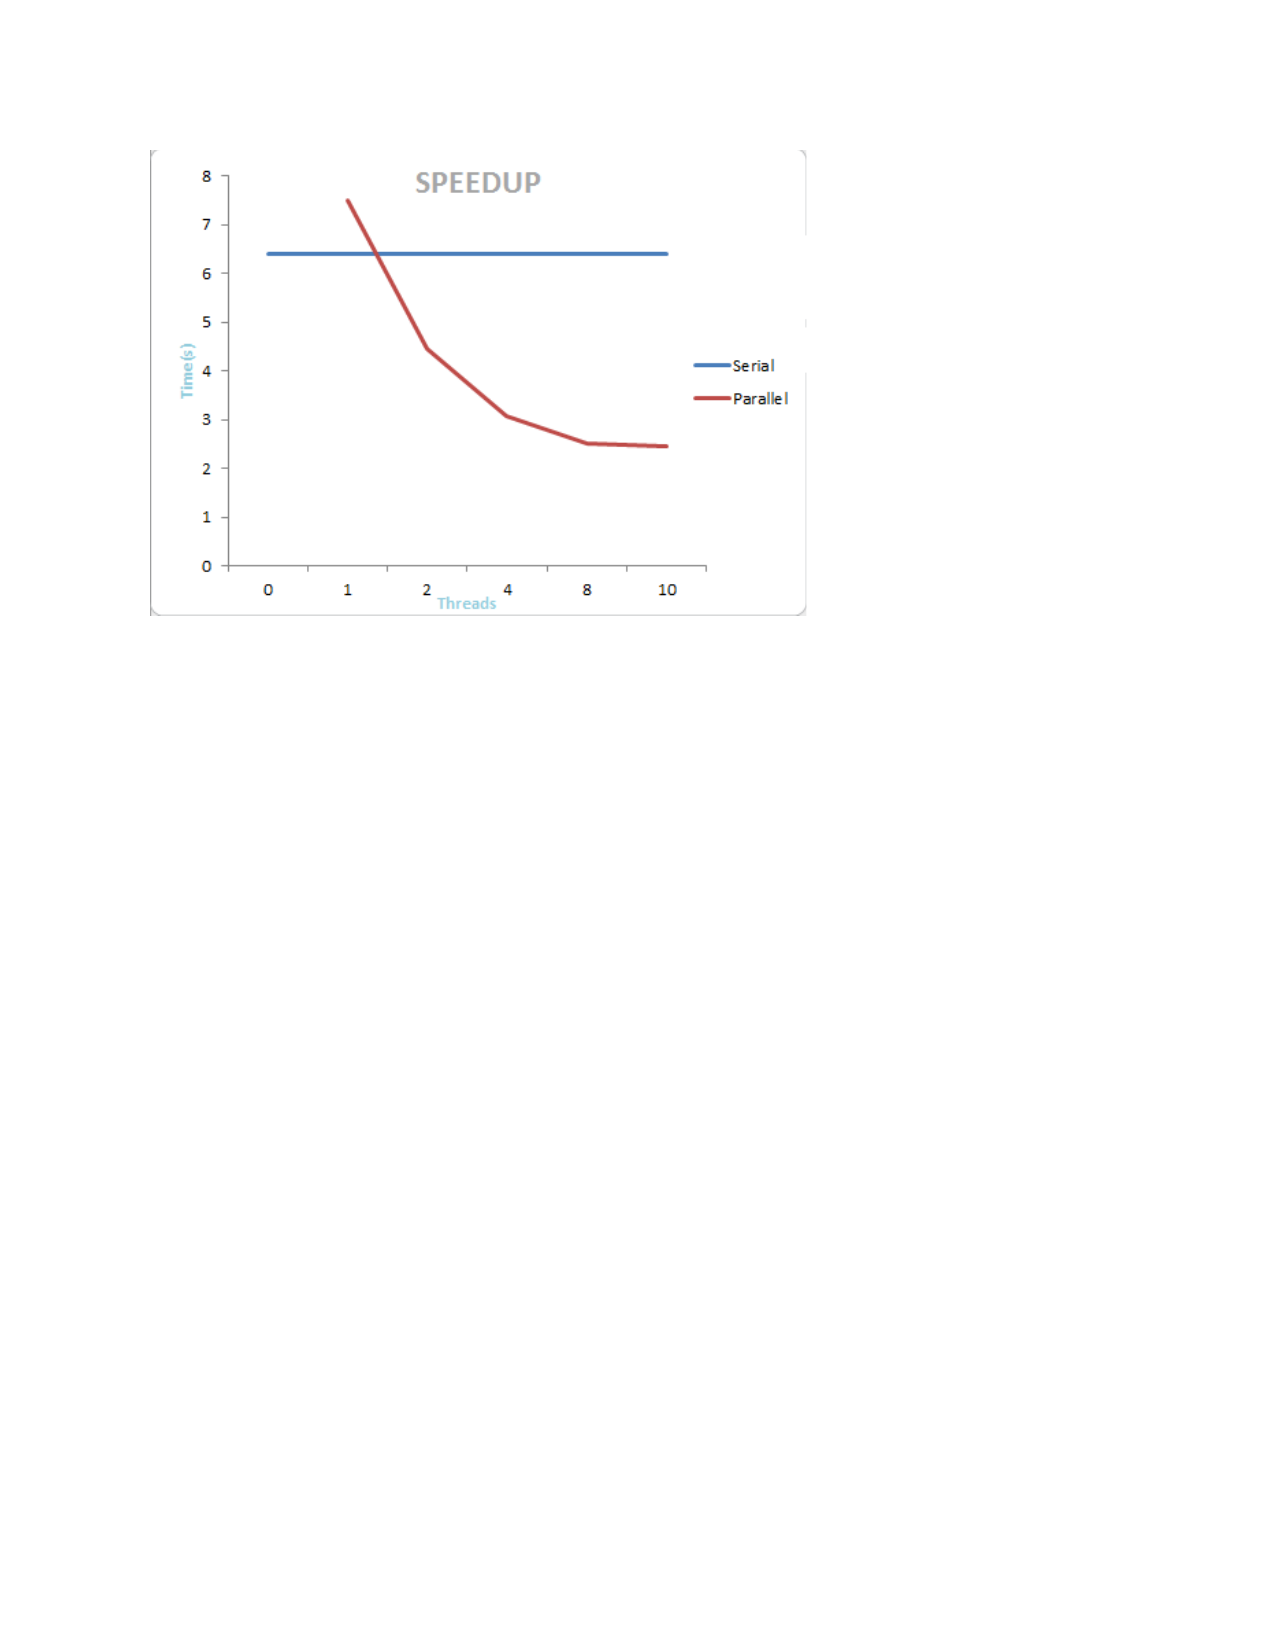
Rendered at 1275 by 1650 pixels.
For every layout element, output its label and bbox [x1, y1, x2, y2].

picture [150, 150, 807, 616]
